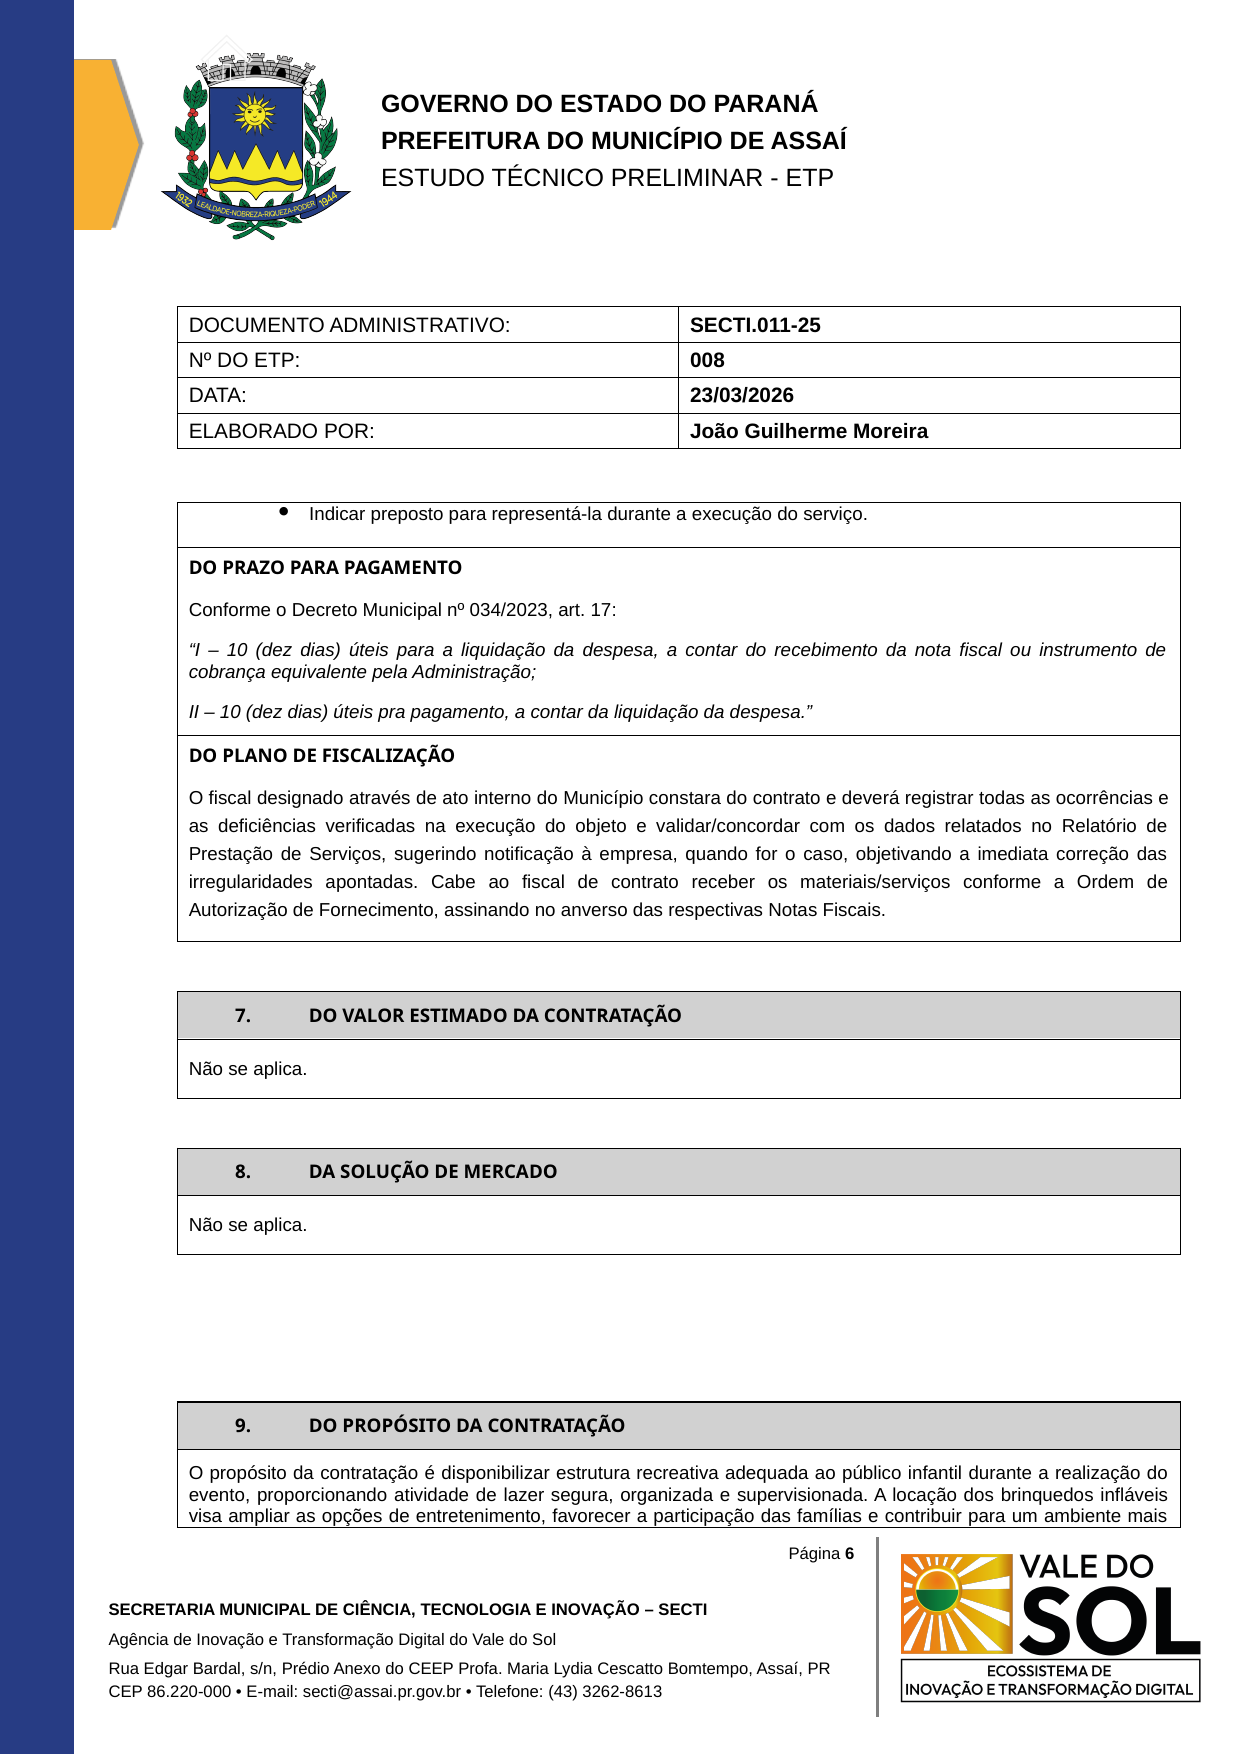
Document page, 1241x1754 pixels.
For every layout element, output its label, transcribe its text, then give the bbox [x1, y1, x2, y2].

table_header DA SOLUÇÃO DE MERCADO [178, 1149, 1180, 1195]
table_header DO VALOR ESTIMADO DA CONTRATAÇÃO [178, 992, 1180, 1038]
table_cell Não se aplica. [178, 1196, 1180, 1254]
table_cell DO PLANO DE FISCALIZAÇÃO O fiscal designado através de ato interno do Município constara do contrato e deverá registrar todas as ocorrências e as deficiências verificadas na execução do objeto e validar/concordar com os dados relatados no Relatório de Prestação de Serviços, sugerindo notificação à empresa, quando for o caso, objetivando a imediata correção das irregularidades apontadas. Cabe ao fiscal de contrato receber os materiais/serviços conforme a Ordem de Autorização de Fornecimento, assinando no anverso das respectivas Notas Fiscais. [178, 736, 1180, 941]
picture [209, 47, 244, 79]
picture [203, 47, 219, 61]
table_cell O propósito da contratação é disponibilizar estrutura recreativa adequada ao público infantil durante a realização do evento, proporcionando atividade de lazer segura, organizada e supervisionada. A locação dos brinquedos infláveis visa ampliar as opções de entretenimento, favorecer a participação das famílias e contribuir para um ambiente mais [178, 1450, 1180, 1527]
table_cell DAS RESPONSABILIDADES DA EMPRESA CONTRATADA Recomenda-se que a empresa contratada tenhas as seguintes responsabilidades contratuais: Todas as despesas de impostos ocorrerão por conta da contratada; A contratada deverá cumprir todas as obrigações constantes no Termo de Referência, seus anexos e sua proposta, assumindo com exclusividade seus riscos e as despesas decorrentes da boa e perfeita execução do objeto e, ainda: Executar o objeto de forma qualitativa, conforme especificações e demandas da Secretaria Municipal de Ciência, Tecnologia e Inovação, conforme o Termo de Referência e seus anexos, acompanhado da respectiva nota fiscal, na qual constará a indicação do serviço realizado; Responsabilizar-se pelos vícios e danos decorrentes do objeto, de acordo com os artigos 12, 13 e 17 a 27, do Código de Defesa do Consumidor (Lei nº 8.078/90); Comunicar à contratante, no prazo máximo de 48 (quarenta e oito) horas que antecede a data da prestação dos serviços, os motivos que impossibilitem o cumprimento do prazo previsto, com a devida comprovação; Manter, durante toda a execução do serviço, em compatibilidade com as obrigações assumidas, todas as condições de habilitação e qualificação exigidas na licitação; Indicar preposto para representá-la durante a execução do serviço. [178, 503, 1180, 547]
table_header DO PROPÓSITO DA CONTRATAÇÃO [178, 1403, 1180, 1449]
picture [894, 1548, 1206, 1711]
picture [158, 47, 354, 246]
table_cell DO PRAZO PARA PAGAMENTO Conforme o Decreto Municipal nº 034/2023, art. 17: “I – 10 (dez dias) úteis para a liquidação da despesa, a contar do recebimento da nota fiscal ou instrumento de cobrança equivalente pela Administração; II – 10 (dez dias) úteis pra pagamento, a contar da liquidação da despesa.” [178, 548, 1180, 735]
picture [235, 47, 250, 61]
table_cell Não se aplica. [178, 1040, 1180, 1097]
